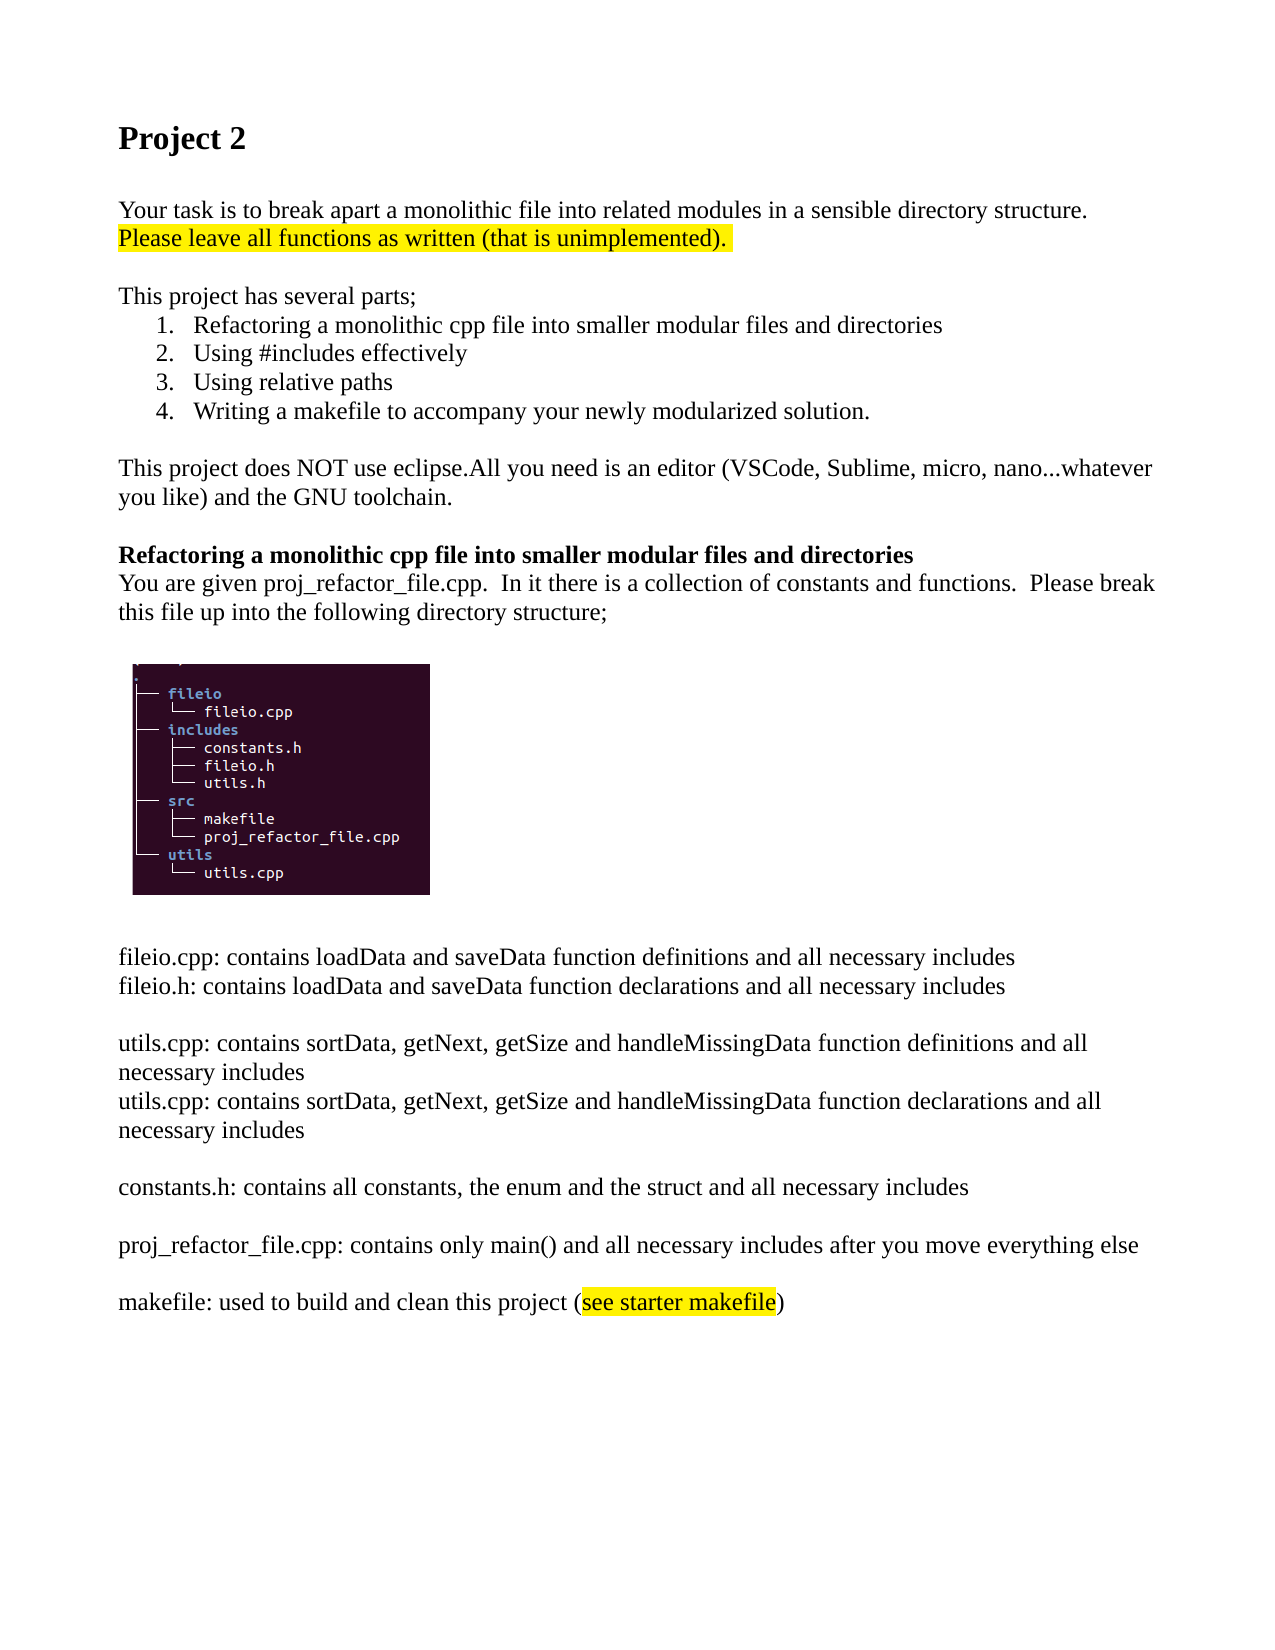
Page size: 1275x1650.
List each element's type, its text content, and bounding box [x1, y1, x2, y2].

text makefile: used to build and clean this project (see starter makefile) [118, 1287, 1157, 1316]
text This project has several parts; [118, 281, 1157, 310]
text fileio.h: contains loadData and saveData function declarations and all necessary includes [118, 971, 1157, 1000]
list Using relative paths [156, 367, 1157, 396]
text proj_refactor_file.cpp: contains only main() and all necessary includes after you move everything else [118, 1230, 1157, 1258]
list Writing a makefile to accompany your newly modularized solution. [156, 396, 1157, 425]
list Refactoring a monolithic cpp file into smaller modular files and directories [156, 310, 1157, 338]
text Refactoring a monolithic cpp file into smaller modular files and directories [118, 540, 1157, 568]
text This project does NOT use eclipse.All you need is an editor (VSCode, Sublime, micro, nano...whatever you like) and the GNU toolchain. [118, 453, 1157, 511]
text utils.cpp: contains sortData, getNext, getSize and handleMissingData function definitions and all necessary includes [118, 1028, 1157, 1086]
text utils.cpp: contains sortData, getNext, getSize and handleMissingData function declarations and all necessary includes [118, 1086, 1157, 1143]
text constants.h: contains all constants, the enum and the struct and all necessary includes [118, 1172, 1157, 1201]
text You are given proj_refactor_file.cpp. In it there is a collection of constants and functions. Please break this file up into the following directory structure; [118, 568, 1157, 626]
picture [132, 664, 430, 895]
text Your task is to break apart a monolithic file into related modules in a sensible directory structure. Please leave all functions as written (that is unimplemented). [118, 195, 1157, 252]
text fileio.cpp: contains loadData and saveData function definitions and all necessary includes [118, 942, 1157, 971]
text Project 2 [118, 118, 1157, 156]
list Using #includes effectively [156, 338, 1157, 367]
